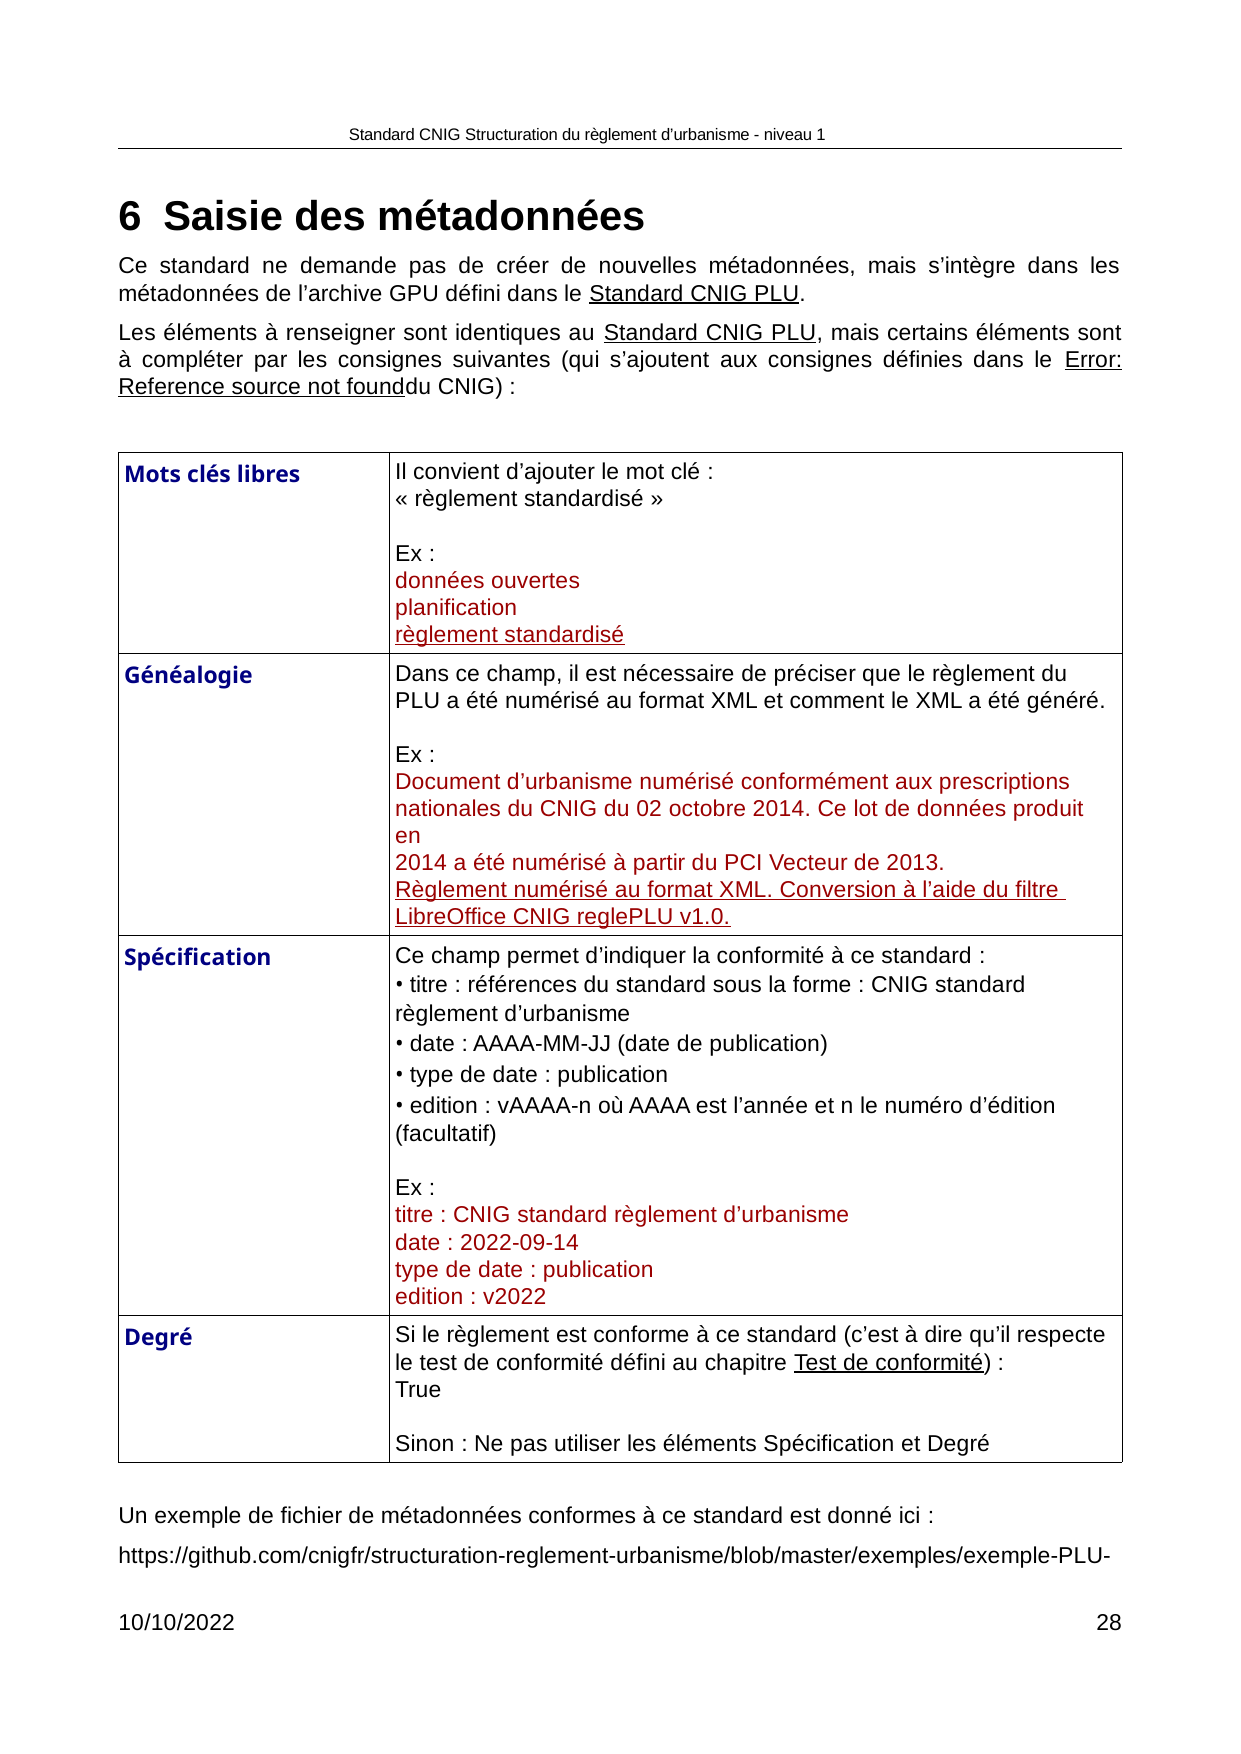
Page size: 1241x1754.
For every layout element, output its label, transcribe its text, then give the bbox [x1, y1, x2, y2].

text Un exemple de fichier de métadonnées conformes à ce standard est donné ici : [118, 1502, 1122, 1529]
table_header Mots clés libres [119, 453, 389, 653]
table_cell Spécification [119, 936, 389, 1315]
table_cell Généalogie [119, 654, 389, 935]
table_cell Dans ce champ, il est nécessaire de préciser que le règlement du PLU a été numérisé au format XML et comment le XML a été généré. Ex : Document d’urbanisme numérisé conformément aux prescriptions nationales du CNIG du 02 octobre 2014. Ce lot de données produit en 2014 a été numérisé à partir du PCI Vecteur de 2013. Règlement numérisé au format XML. Conversion à l’aide du filtre LibreOffice CNIG reglePLU v1.0. [390, 654, 1122, 935]
subtitle Saisie des métadonnées [118, 192, 1122, 239]
table_cell Ce champ permet d’indiquer la conformité à ce standard : • titre : références du standard sous la forme : CNIG standard règlement d’urbanisme • date : AAAA-MM-JJ (date de publication) • type de date : publication • edition : vAAAA-n où AAAA est l’année et n le numéro d’édition (facultatif) Ex : titre : CNIG standard règlement d’urbanisme date : 2022-09-14 type de date : publication edition : v2022 [390, 936, 1122, 1315]
text Ce standard ne demande pas de créer de nouvelles métadonnées, mais s’intègre dans les métadonnées de l’archive GPU défini dans le Standard CNIG PLU. [118, 252, 1122, 306]
text https://github.com/cnigfr/structuration-reglement-urbanisme/blob/master/exemples/exemple-PLU- [118, 1541, 1122, 1568]
table_header Il convient d’ajouter le mot clé : « règlement standardisé » Ex : données ouvertes planification règlement standardisé [390, 453, 1122, 653]
table_cell Si le règlement est conforme à ce standard (c’est à dire qu’il respecte le test de conformité défini au chapitre Test de conformité) : True Sinon : Ne pas utiliser les éléments Spécification et Degré [390, 1316, 1122, 1462]
table_cell Degré [119, 1316, 389, 1462]
text Les éléments à renseigner sont identiques au Standard CNIG PLU, mais certains éléments sont à compléter par les consignes suivantes (qui s’ajoutent aux consignes définies dans le Erreur : source de la référence non trouvéedu CNIG) : [118, 318, 1122, 400]
